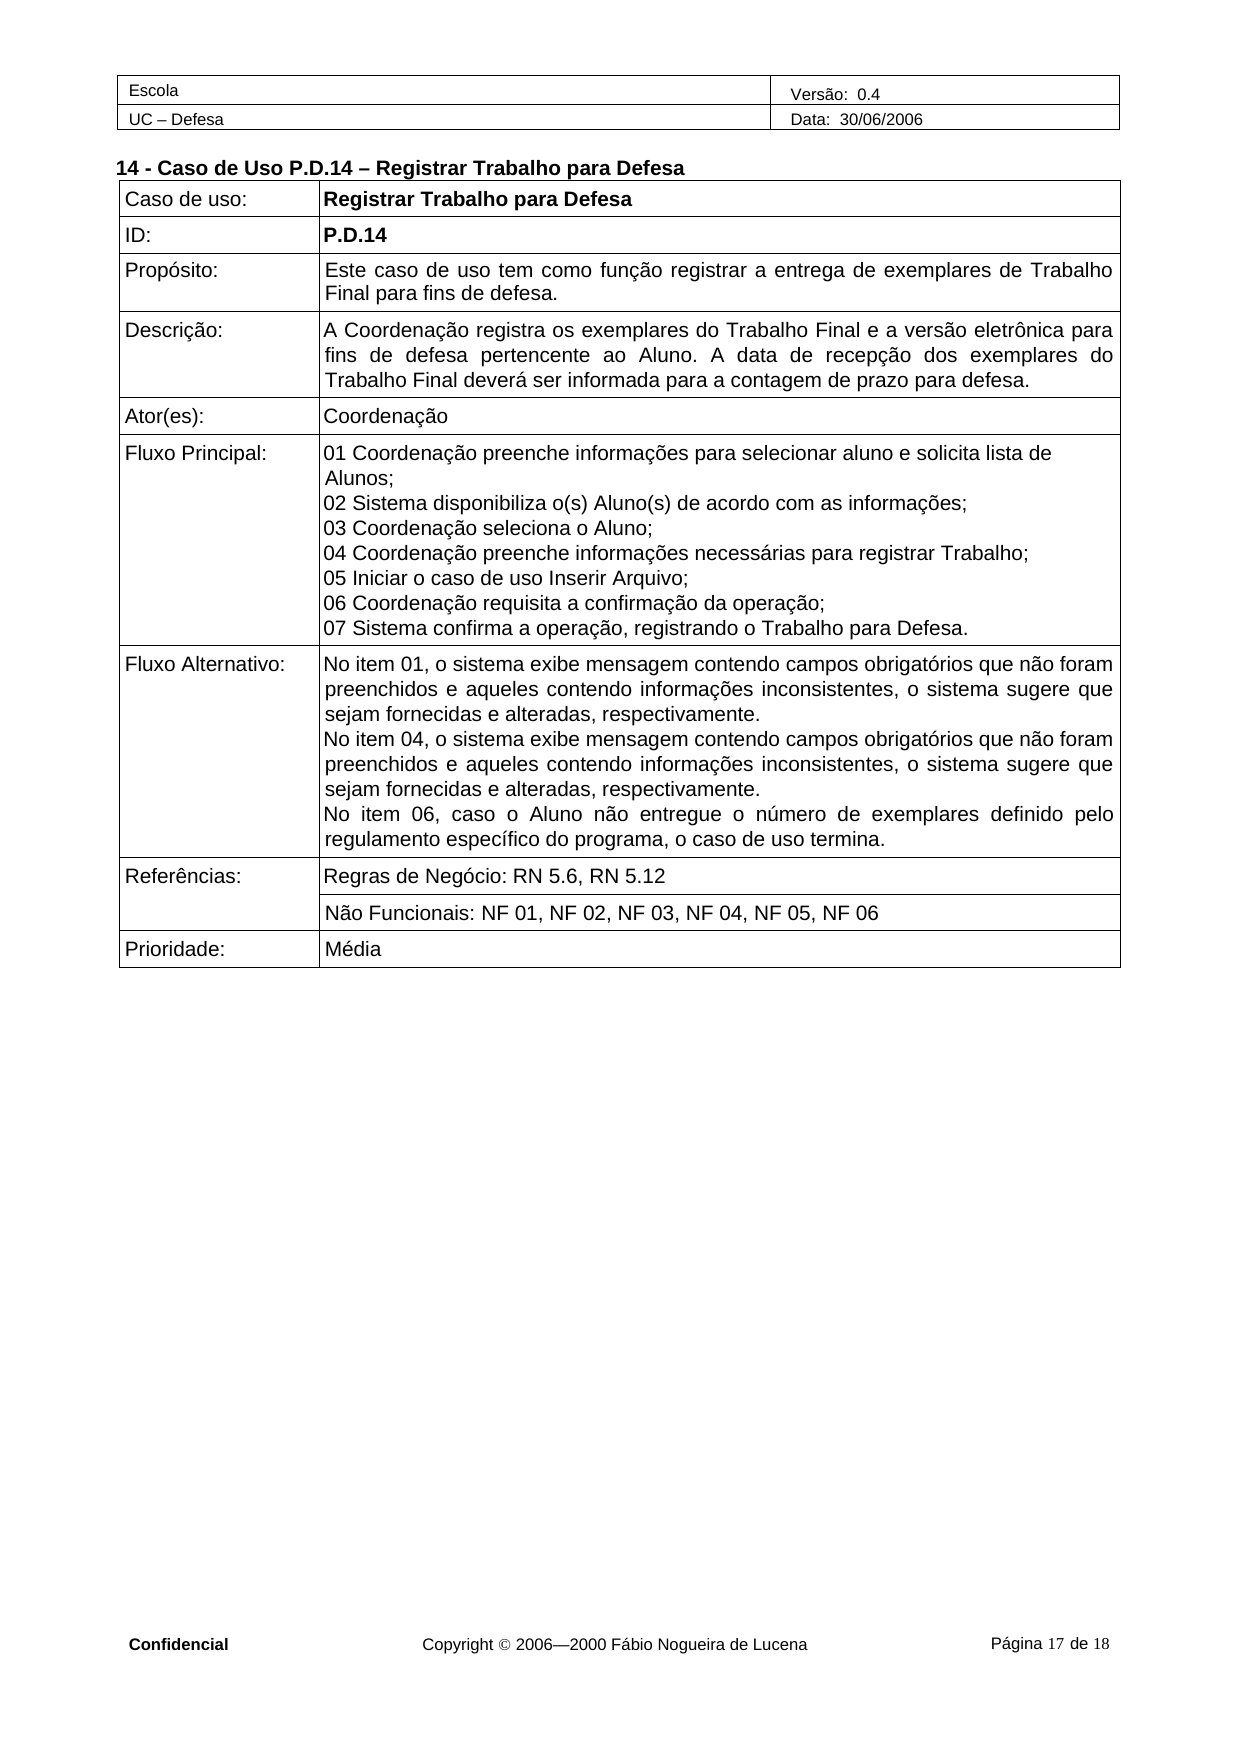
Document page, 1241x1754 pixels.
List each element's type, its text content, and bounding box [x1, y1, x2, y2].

table_header Registrar Trabalho para Defesa [320, 181, 1120, 216]
text 14 - Caso de Uso P.D.14 – Registrar Trabalho para Defesa [116, 154, 1120, 179]
table_header Caso de uso: [120, 181, 319, 216]
table_cell Ator(es): [120, 398, 319, 434]
table_cell Propósito: [120, 254, 319, 311]
table_cell P.D.14 [320, 217, 1120, 253]
table_cell Prioridade: [120, 931, 319, 967]
table_cell Descrição: [120, 312, 319, 397]
table_cell ID: [120, 217, 319, 253]
table_cell Este caso de uso tem como função registrar a entrega de exemplares de Trabalho Final para fins de defesa. [320, 254, 1120, 311]
table_cell Não Funcionais: NF 01, NF 02, NF 03, NF 04, NF 05, NF 06 [320, 895, 1120, 930]
table_cell Fluxo Alternativo: [120, 646, 319, 857]
table_cell Referências: [120, 858, 319, 930]
table_cell A Coordenação registra os exemplares do Trabalho Final e a versão eletrônica para fins de defesa pertencente ao Aluno. A data de recepção dos exemplares do Trabalho Final deverá ser informada para a contagem de prazo para defesa. [320, 312, 1120, 397]
table_cell No item 01, o sistema exibe mensagem contendo campos obrigatórios que não foram preenchidos e aqueles contendo informações inconsistentes, o sistema sugere que sejam fornecidas e alteradas, respectivamente. No item 04, o sistema exibe mensagem contendo campos obrigatórios que não foram preenchidos e aqueles contendo informações inconsistentes, o sistema sugere que sejam fornecidas e alteradas, respectivamente. No item 06, caso o Aluno não entregue o número de exemplares definido pelo regulamento específico do programa, o caso de uso termina. [320, 646, 1120, 857]
table_cell 01 Coordenação preenche informações para selecionar aluno e solicita lista de Alunos; 02 Sistema disponibiliza o(s) Aluno(s) de acordo com as informações; 03 Coordenação seleciona o Aluno; 04 Coordenação preenche informações necessárias para registrar Trabalho; 05 Iniciar o caso de uso Inserir Arquivo; 06 Coordenação requisita a confirmação da operação; 07 Sistema confirma a operação, registrando o Trabalho para Defesa. [320, 435, 1120, 645]
table_cell Fluxo Principal: [120, 435, 319, 645]
table_cell Média [320, 931, 1120, 967]
table_header Regras de Negócio: RN 5.6, RN 5.12 [320, 858, 1120, 893]
table_cell Coordenação [320, 398, 1120, 434]
